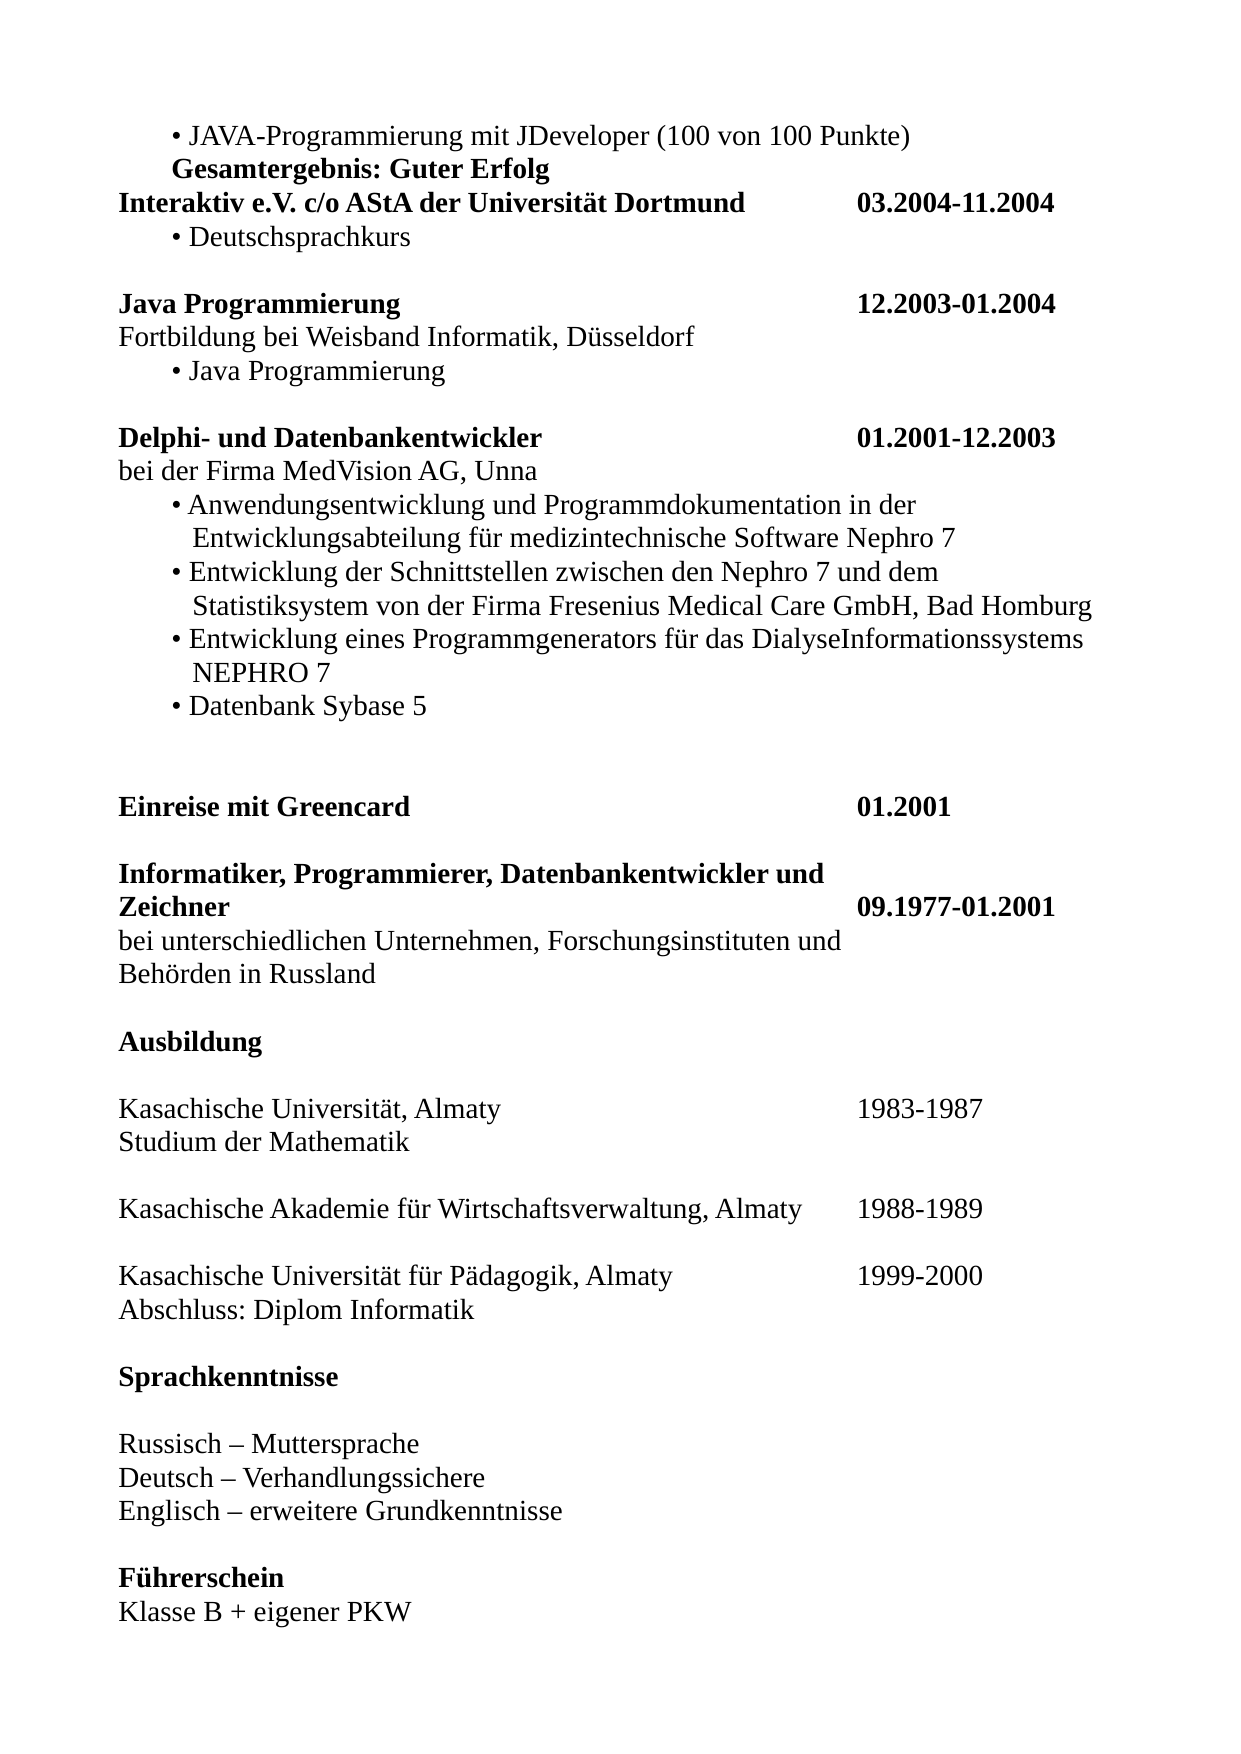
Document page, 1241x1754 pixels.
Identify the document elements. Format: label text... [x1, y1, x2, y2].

text Gesamtergebnis: Guter Erfolg [118, 152, 1122, 185]
text • Entwicklung der Schnittstellen zwischen den Nephro 7 und dem Statistiksystem von der Firma Fresenius Medical Care GmbH, Bad Homburg [118, 554, 1122, 621]
text Abschluss: Diplom Informatik [118, 1292, 1122, 1326]
text Informatiker, Programmierer, Datenbankentwickler und Zeichner 09.1977-01.2001 [118, 856, 1122, 923]
text Java Programmierung 12.2003-01.2004 Fortbildung bei Weisband Informatik, Düsseldorf [118, 286, 1122, 353]
text • Datenbank Sybase 5 [118, 688, 1122, 722]
text Kasachische Universität für Pädagogik, Almaty 1999-2000 [118, 1258, 1122, 1292]
text Ausbildung [118, 1024, 1122, 1057]
text Studium der Mathematik [118, 1124, 1122, 1158]
text Deutsch – Verhandlungssichere [118, 1460, 1122, 1493]
text • Entwicklung eines Programmgenerators für das DialyseInformationssystems NEPHRO 7 [118, 621, 1122, 688]
text Sprachkenntnisse [118, 1359, 1122, 1393]
text Russisch – Muttersprache [118, 1426, 1122, 1460]
text • Deutschsprachkurs [118, 219, 1122, 252]
text Interaktiv e.V. c/o AStA der Universität Dortmund 03.2004-11.2004 [118, 185, 1122, 219]
text Kasachische Universität, Almaty 1983-1987 [118, 1091, 1122, 1124]
text Klasse B + eigener PKW [118, 1594, 1122, 1627]
text Einreise mit Greencard 01.2001 [118, 789, 1122, 822]
text • JAVA-Programmierung mit JDeveloper (100 von 100 Punkte) [118, 118, 1122, 152]
text Englisch – erweitere Grundkenntnisse [118, 1493, 1122, 1527]
text • Java Programmierung Delphi- und Datenbankentwickler 01.2001-12.2003 [118, 353, 1122, 453]
text bei unterschiedlichen Unternehmen, Forschungsinstituten und Behörden in Russland [118, 923, 1122, 990]
text Führerschein [118, 1560, 1122, 1594]
text Kasachische Akademie für Wirtschaftsverwaltung, Almaty 1988-1989 [118, 1191, 1122, 1225]
text bei der Firma MedVision AG, Unna [118, 453, 1122, 487]
text • Anwendungsentwicklung und Programmdokumentation in der Entwicklungsabteilung für medizintechnische Software Nephro 7 [118, 487, 1122, 554]
